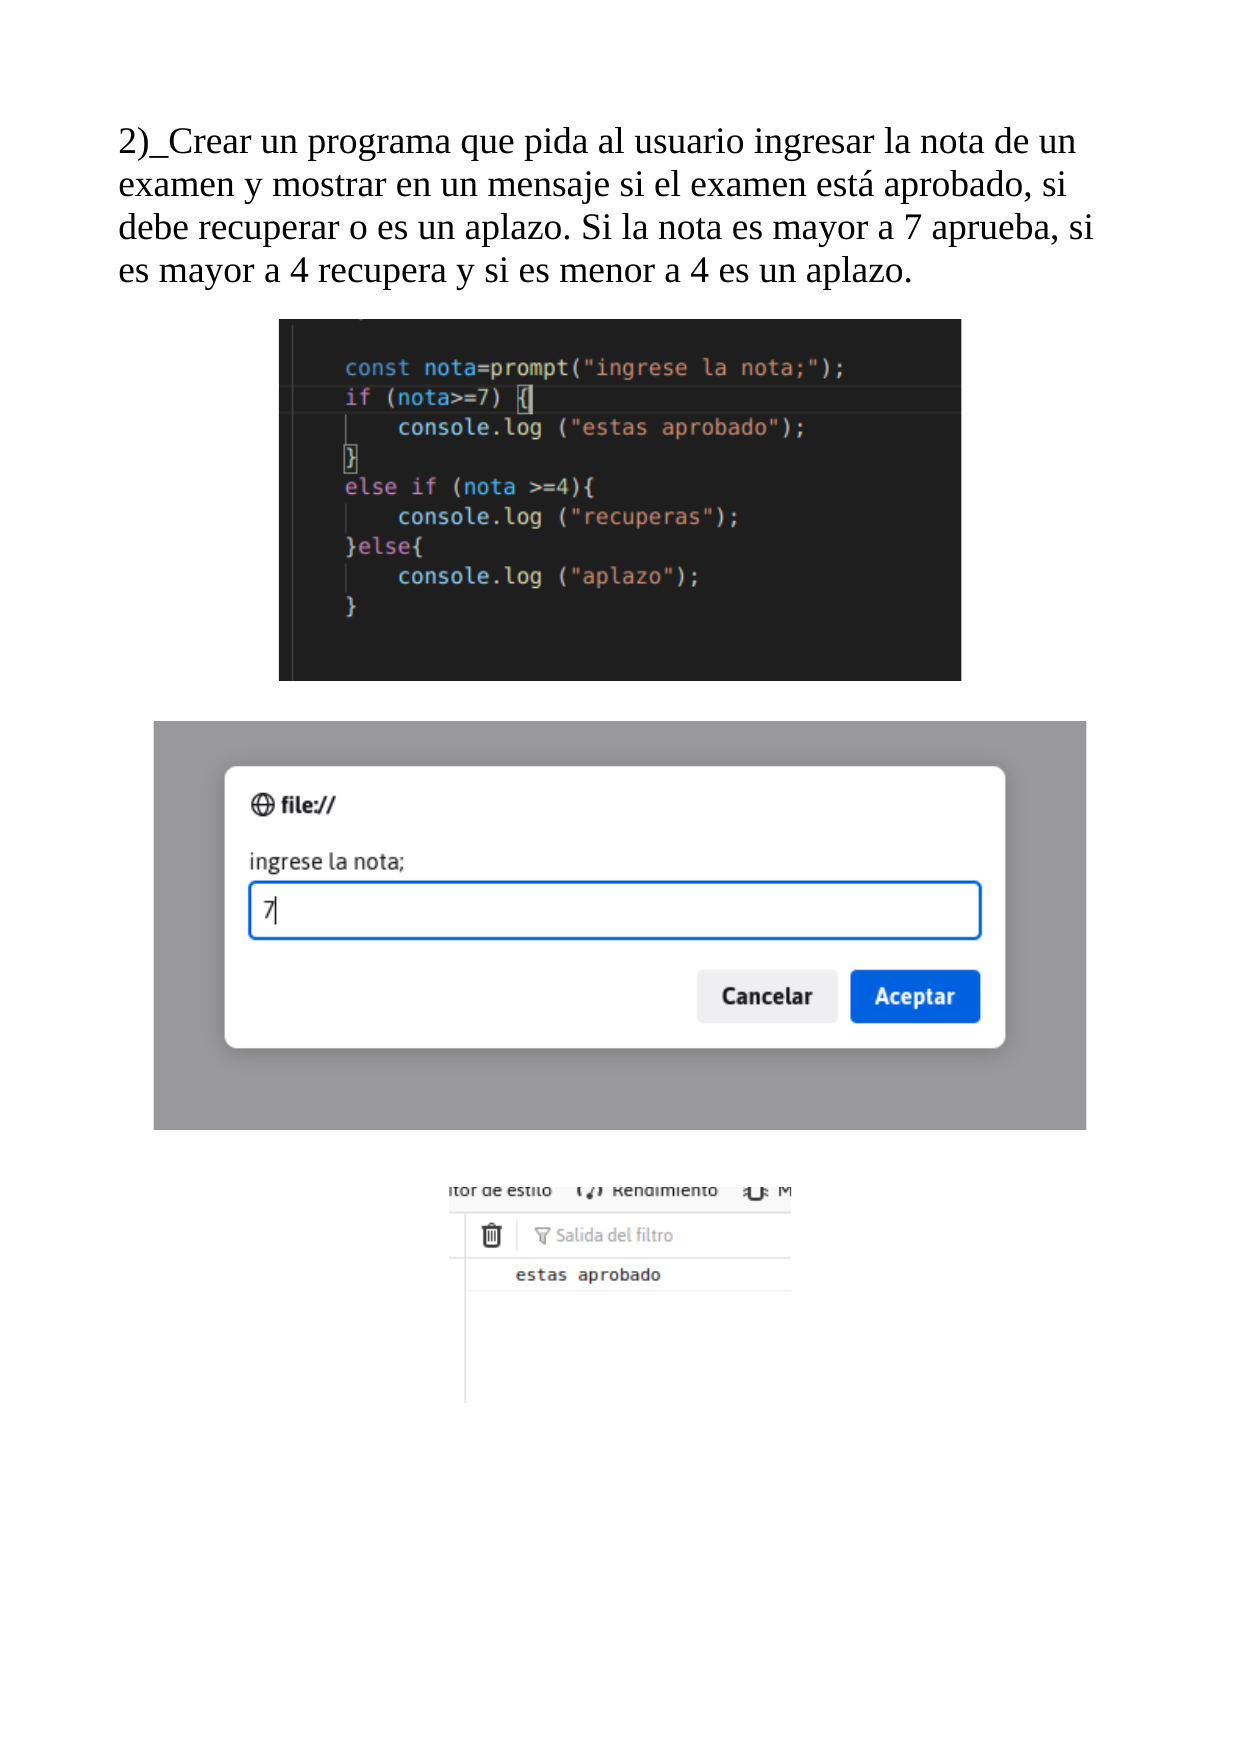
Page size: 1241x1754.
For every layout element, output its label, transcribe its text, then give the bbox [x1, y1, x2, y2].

picture [153, 721, 1087, 1130]
picture [278, 319, 962, 681]
text 2)_Crear un programa que pida al usuario ingresar la nota de un examen y mostrar en un mensaje si el examen está aprobado, si debe recuperar o es un aplazo. Si la nota es mayor a 7 aprueba, si es mayor a 4 recupera y si es menor a 4 es un aplazo. [118, 118, 1122, 291]
picture [449, 1187, 792, 1403]
